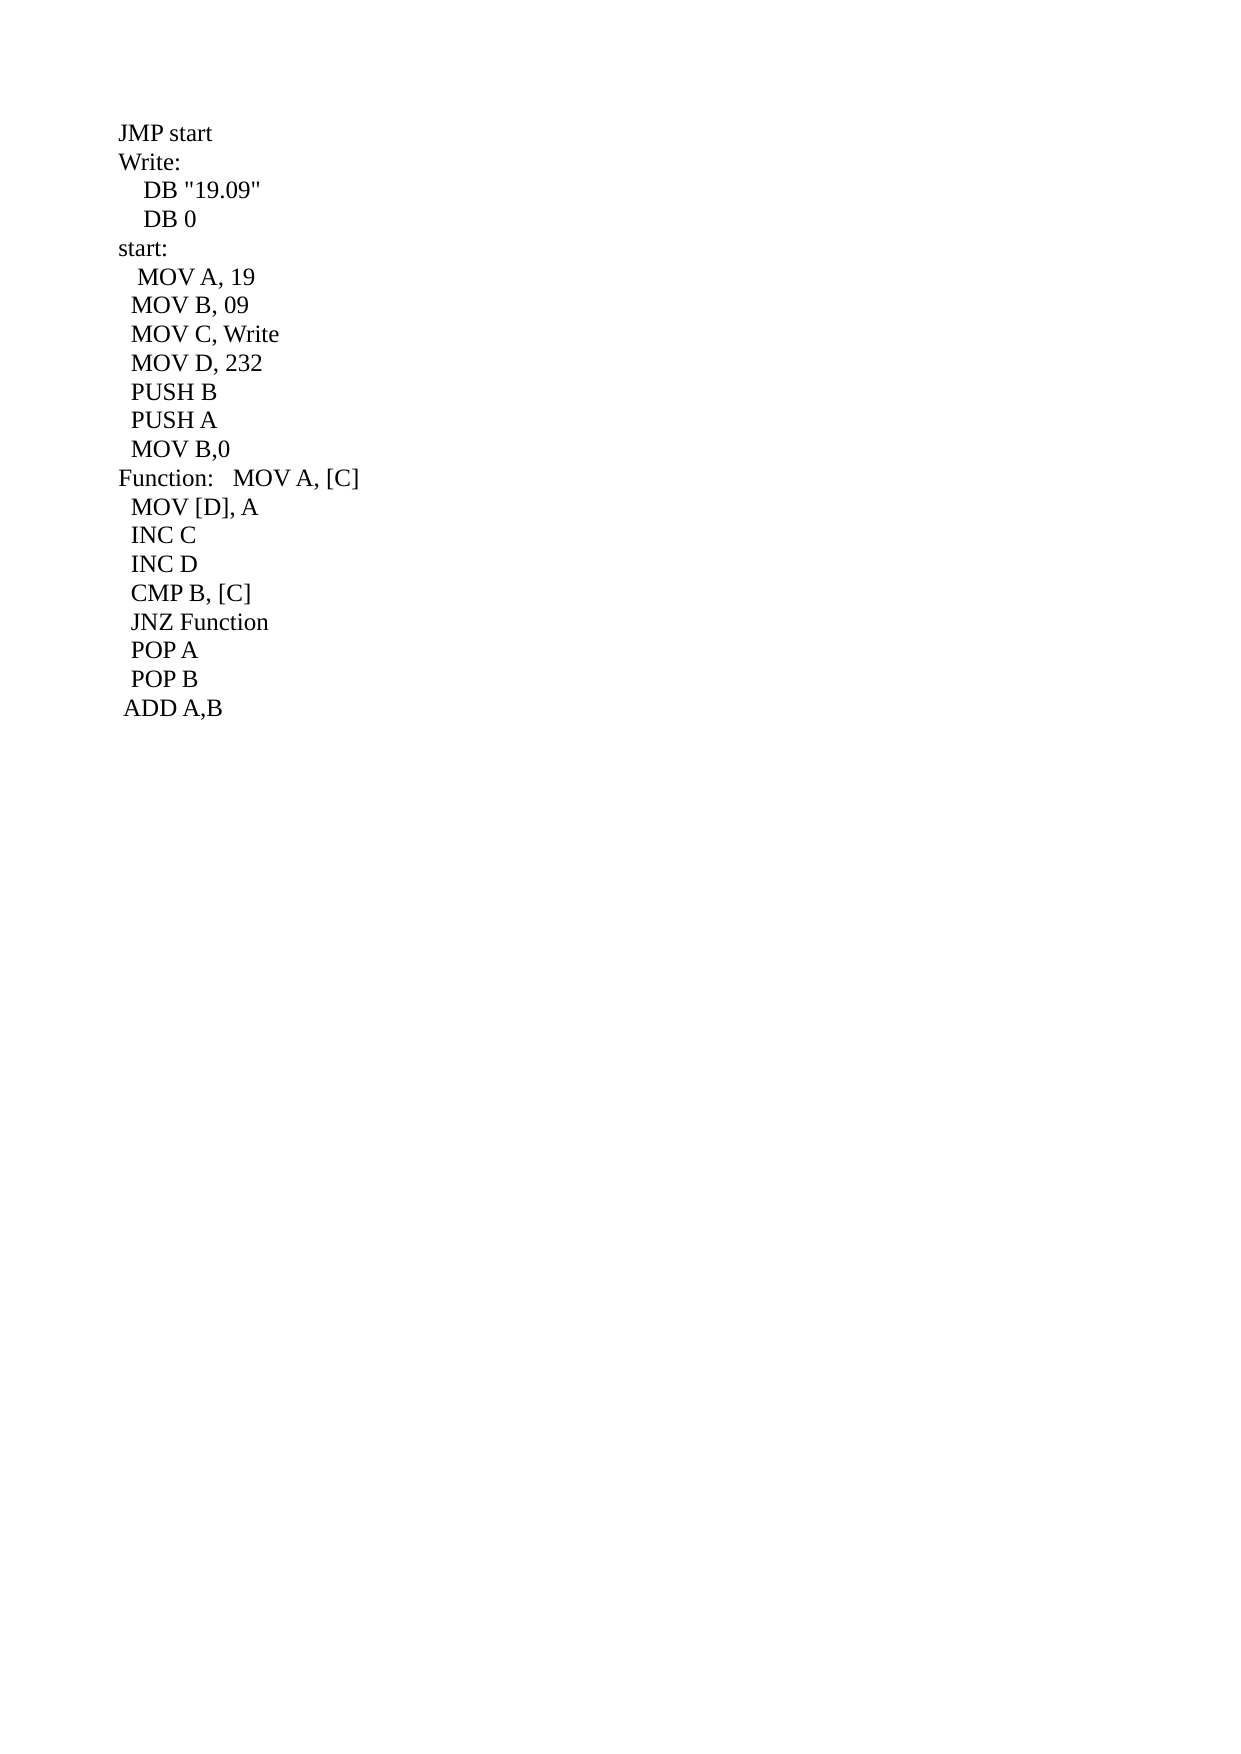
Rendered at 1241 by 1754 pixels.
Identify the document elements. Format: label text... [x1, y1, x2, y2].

text PUSH A [118, 406, 1122, 434]
text MOV C, Write [118, 319, 1122, 348]
text Function: MOV A, [C] [118, 463, 1122, 492]
text Write: [118, 147, 1122, 176]
text PUSH B [118, 377, 1122, 406]
text JNZ Function [118, 607, 1122, 636]
text MOV B, 09 [118, 291, 1122, 319]
text start: [118, 233, 1122, 262]
text DB 0 [118, 204, 1122, 233]
text POP A [118, 636, 1122, 664]
text INC C [118, 521, 1122, 549]
text MOV A, 19 [118, 262, 1122, 291]
text INC D [118, 549, 1122, 578]
text MOV D, 232 [118, 348, 1122, 377]
text POP B [118, 664, 1122, 693]
text CMP B, [C] [118, 578, 1122, 607]
text MOV [D], A [118, 492, 1122, 521]
text DB "19.09" [118, 176, 1122, 204]
text MOV B,0 [118, 434, 1122, 463]
text ADD A,B [118, 693, 1122, 722]
text JMP start [118, 118, 1122, 147]
